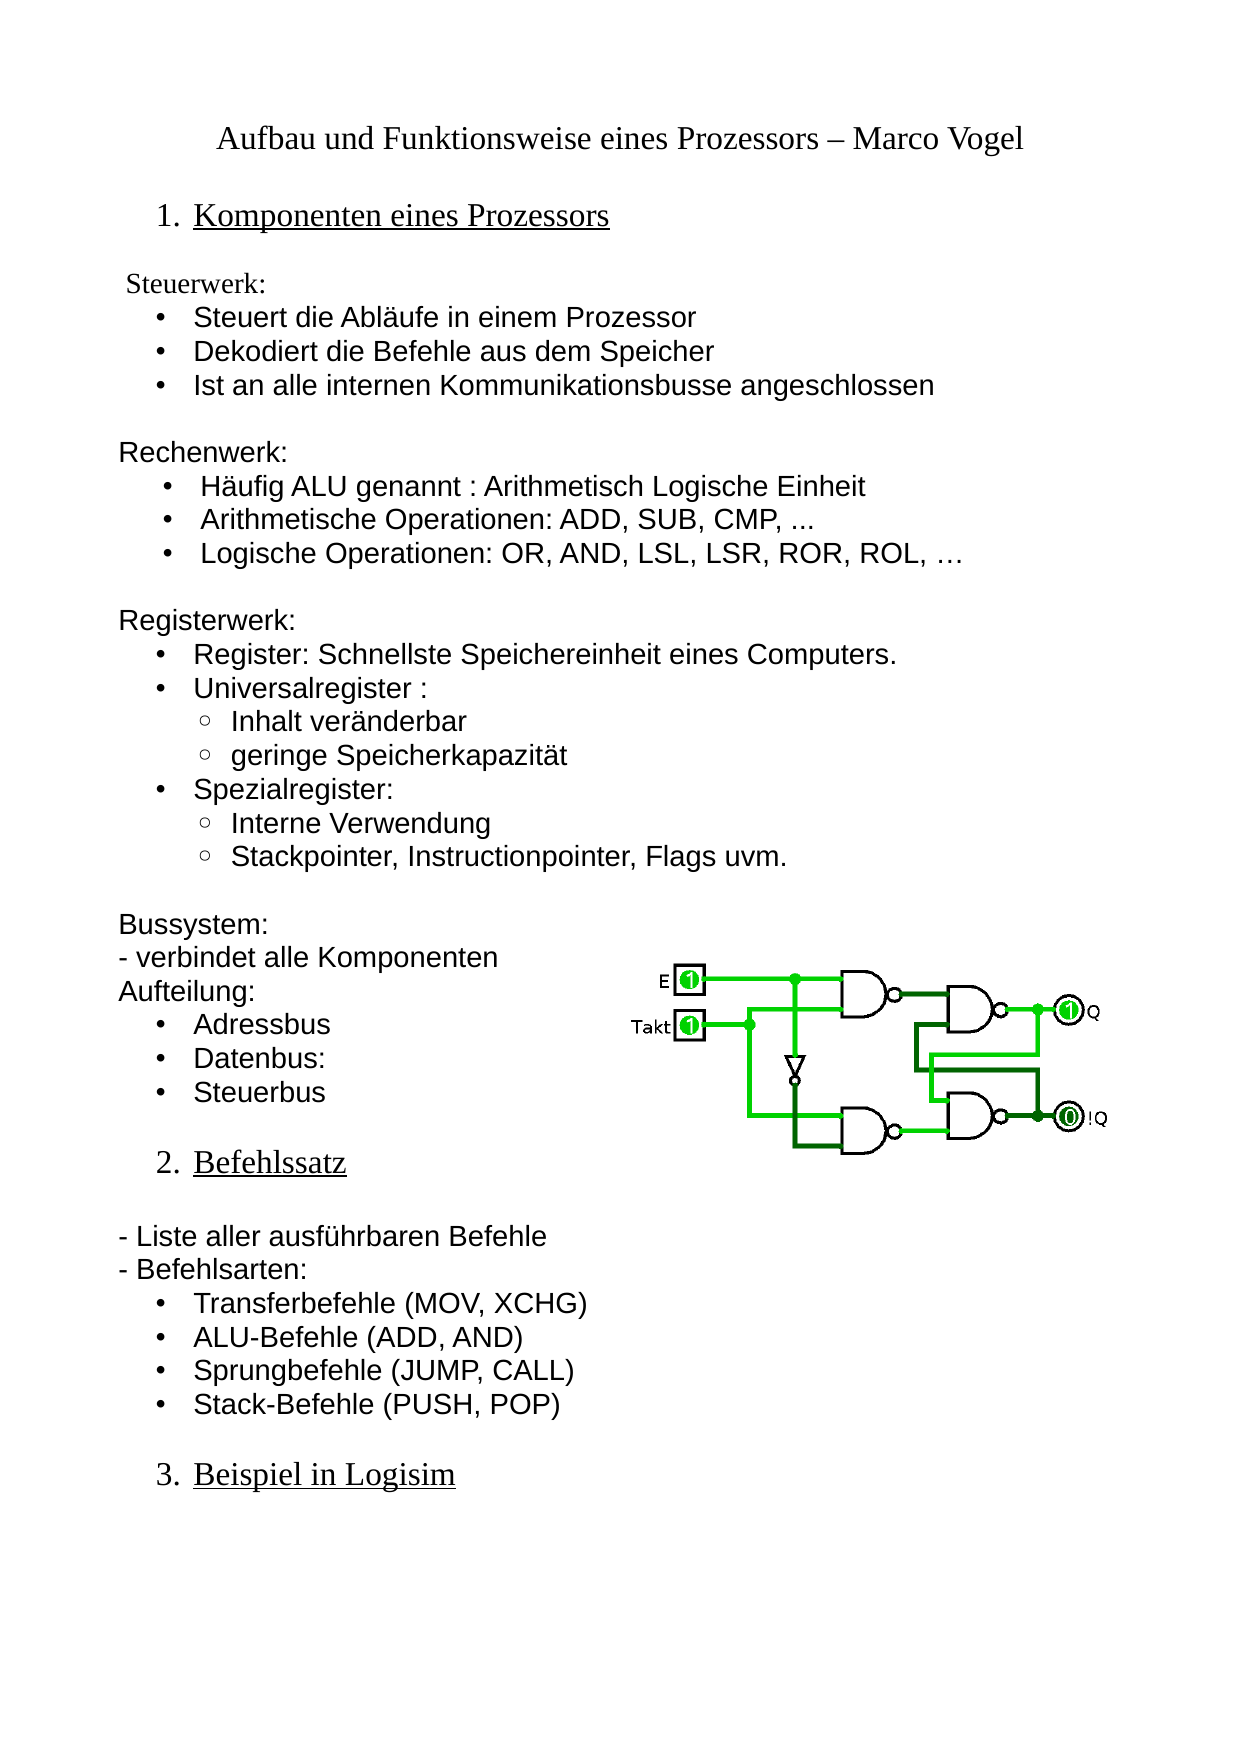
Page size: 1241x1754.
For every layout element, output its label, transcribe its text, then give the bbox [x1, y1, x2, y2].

list Adressbus [156, 1007, 581, 1041]
list Steuerbus [156, 1075, 581, 1108]
text - Befehlsarten: [118, 1252, 1122, 1286]
list Arithmetische Operationen: ADD, SUB, CMP, ... [163, 502, 1122, 536]
list Befehlssatz [156, 1142, 581, 1180]
text Bussystem: [118, 907, 1122, 940]
list Steuert die Abläufe in einem Prozessor [156, 300, 1122, 334]
list Komponenten eines Prozessors [156, 195, 1122, 233]
text Aufbau und Funktionsweise eines Prozessors – Marco Vogel [118, 118, 1122, 156]
text - Liste aller ausführbaren Befehle [118, 1219, 1122, 1252]
list Häufig ALU genannt : Arithmetisch Logische Einheit [163, 468, 1122, 502]
list Dekodiert die Befehle aus dem Speicher [156, 334, 1122, 368]
list Interne Verwendung [193, 806, 1122, 839]
text Aufteilung: [118, 974, 581, 1007]
text - verbindet alle Komponenten [118, 940, 581, 974]
list Inhalt veränderbar [193, 704, 1122, 738]
list Logische Operationen: OR, AND, LSL, LSR, ROR, ROL, … [163, 536, 1122, 570]
text Rechenwerk: [118, 435, 1122, 468]
text Registerwerk: [118, 603, 1122, 637]
list Datenbus: [156, 1041, 581, 1075]
list Transferbefehle (MOV, XCHG) [156, 1286, 1122, 1319]
list Sprungbefehle (JUMP, CALL) [156, 1353, 1122, 1387]
list geringe Speicherkapazität [193, 738, 1122, 772]
picture [581, 936, 1191, 1195]
text Steuerwerk: [118, 267, 1122, 300]
list Beispiel in Logisim [156, 1454, 1122, 1493]
list Stackpointer, Instructionpointer, Flags uvm. [193, 839, 1122, 873]
list Spezialregister: [156, 772, 1122, 806]
list Universalregister : [156, 671, 1122, 704]
list Stack-Befehle (PUSH, POP) [156, 1387, 1122, 1421]
list ALU-Befehle (ADD, AND) [156, 1319, 1122, 1353]
list Ist an alle internen Kommunikationsbusse angeschlossen [156, 368, 1122, 401]
list Register: Schnellste Speichereinheit eines Computers. [156, 637, 1122, 671]
